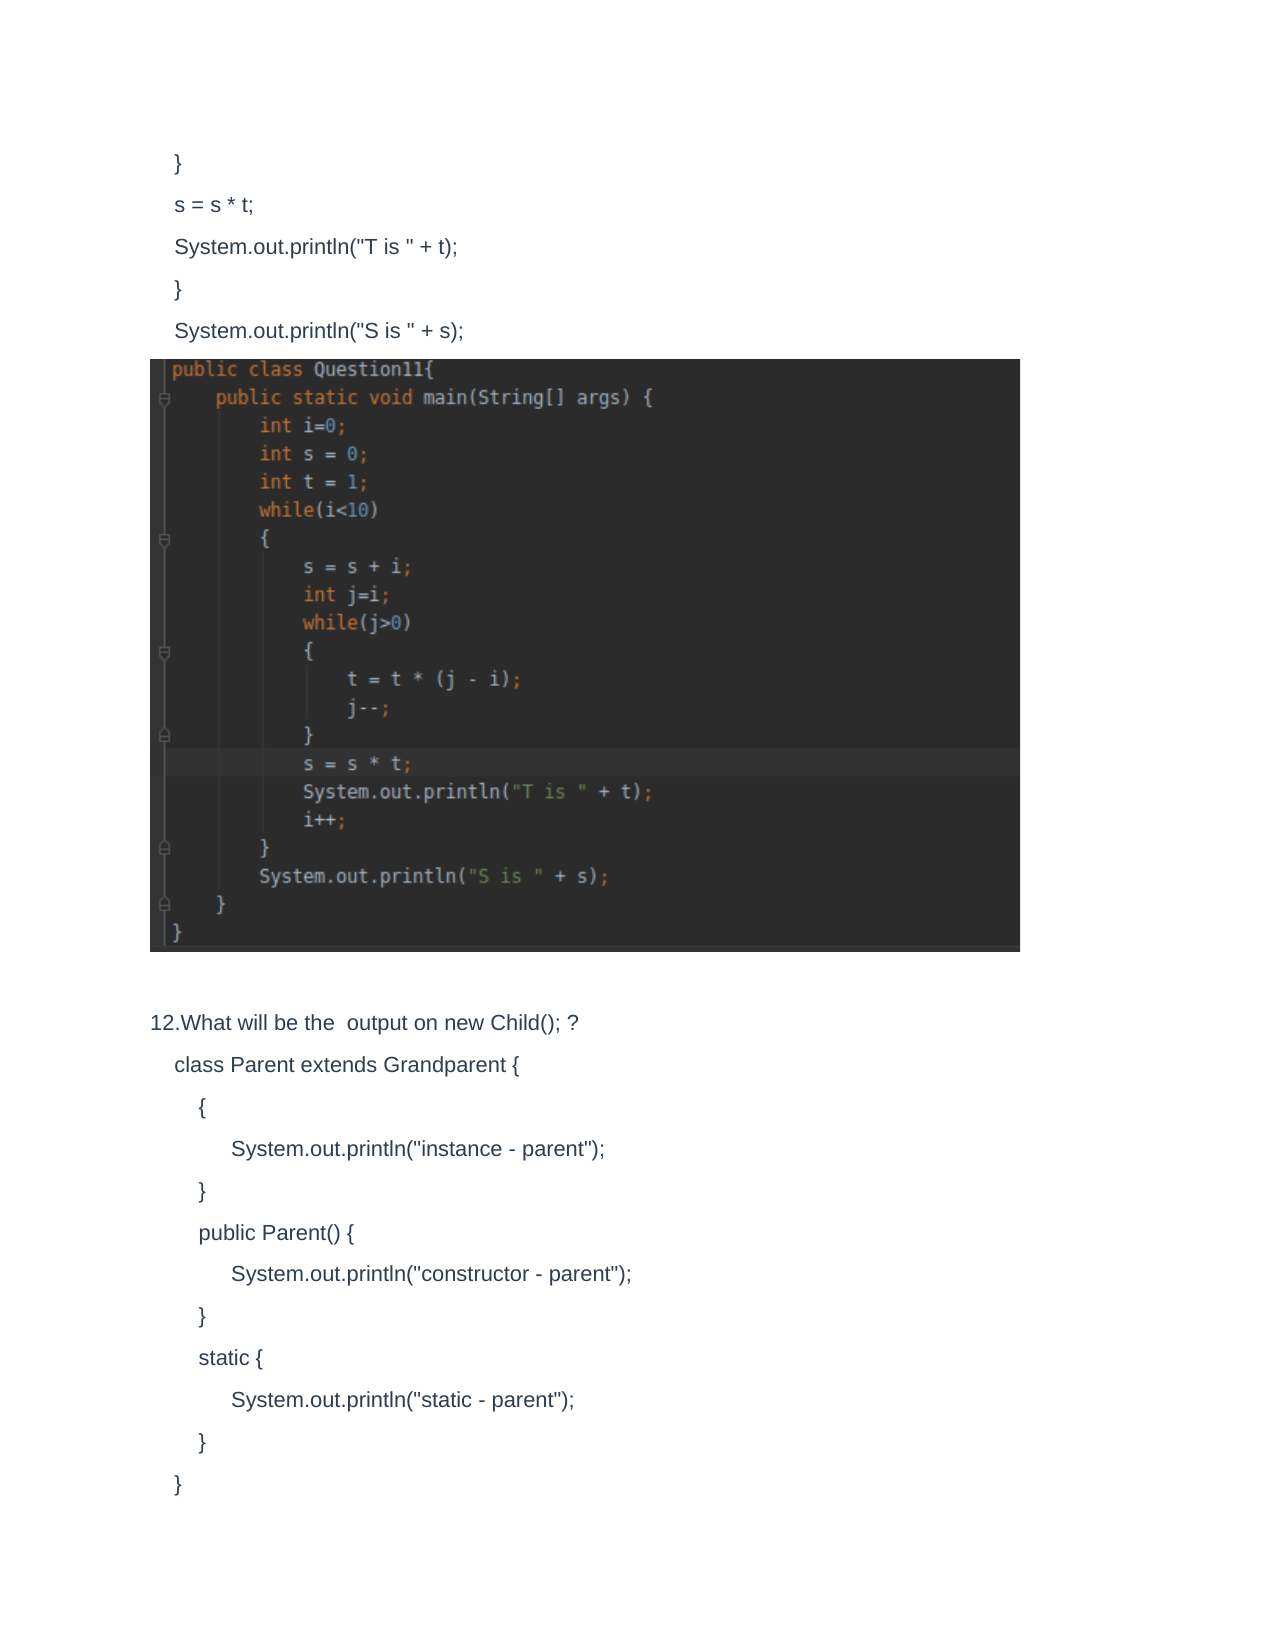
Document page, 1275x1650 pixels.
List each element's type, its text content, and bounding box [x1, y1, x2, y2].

text } [150, 276, 1125, 301]
text } [150, 1429, 1125, 1454]
text s = s * t; [150, 192, 1125, 217]
text static { [150, 1345, 1125, 1370]
text } [150, 1303, 1125, 1328]
text public Parent() { [150, 1219, 1125, 1245]
text System.out.println("static - parent"); [150, 1387, 1125, 1412]
text System.out.println("T is " + t); [150, 234, 1125, 259]
text System.out.println("S is " + s); [150, 317, 1125, 343]
text } [150, 1178, 1125, 1203]
text System.out.println("constructor - parent"); [150, 1261, 1125, 1287]
text { [150, 1094, 1125, 1119]
text 12.What will be the output on new Child(); ? [150, 1010, 1125, 1035]
picture [150, 359, 1021, 952]
text } [150, 150, 1125, 175]
text class Parent extends Grandparent { [150, 1052, 1125, 1077]
text } [150, 1471, 1125, 1496]
text System.out.println("instance - parent"); [150, 1136, 1125, 1161]
